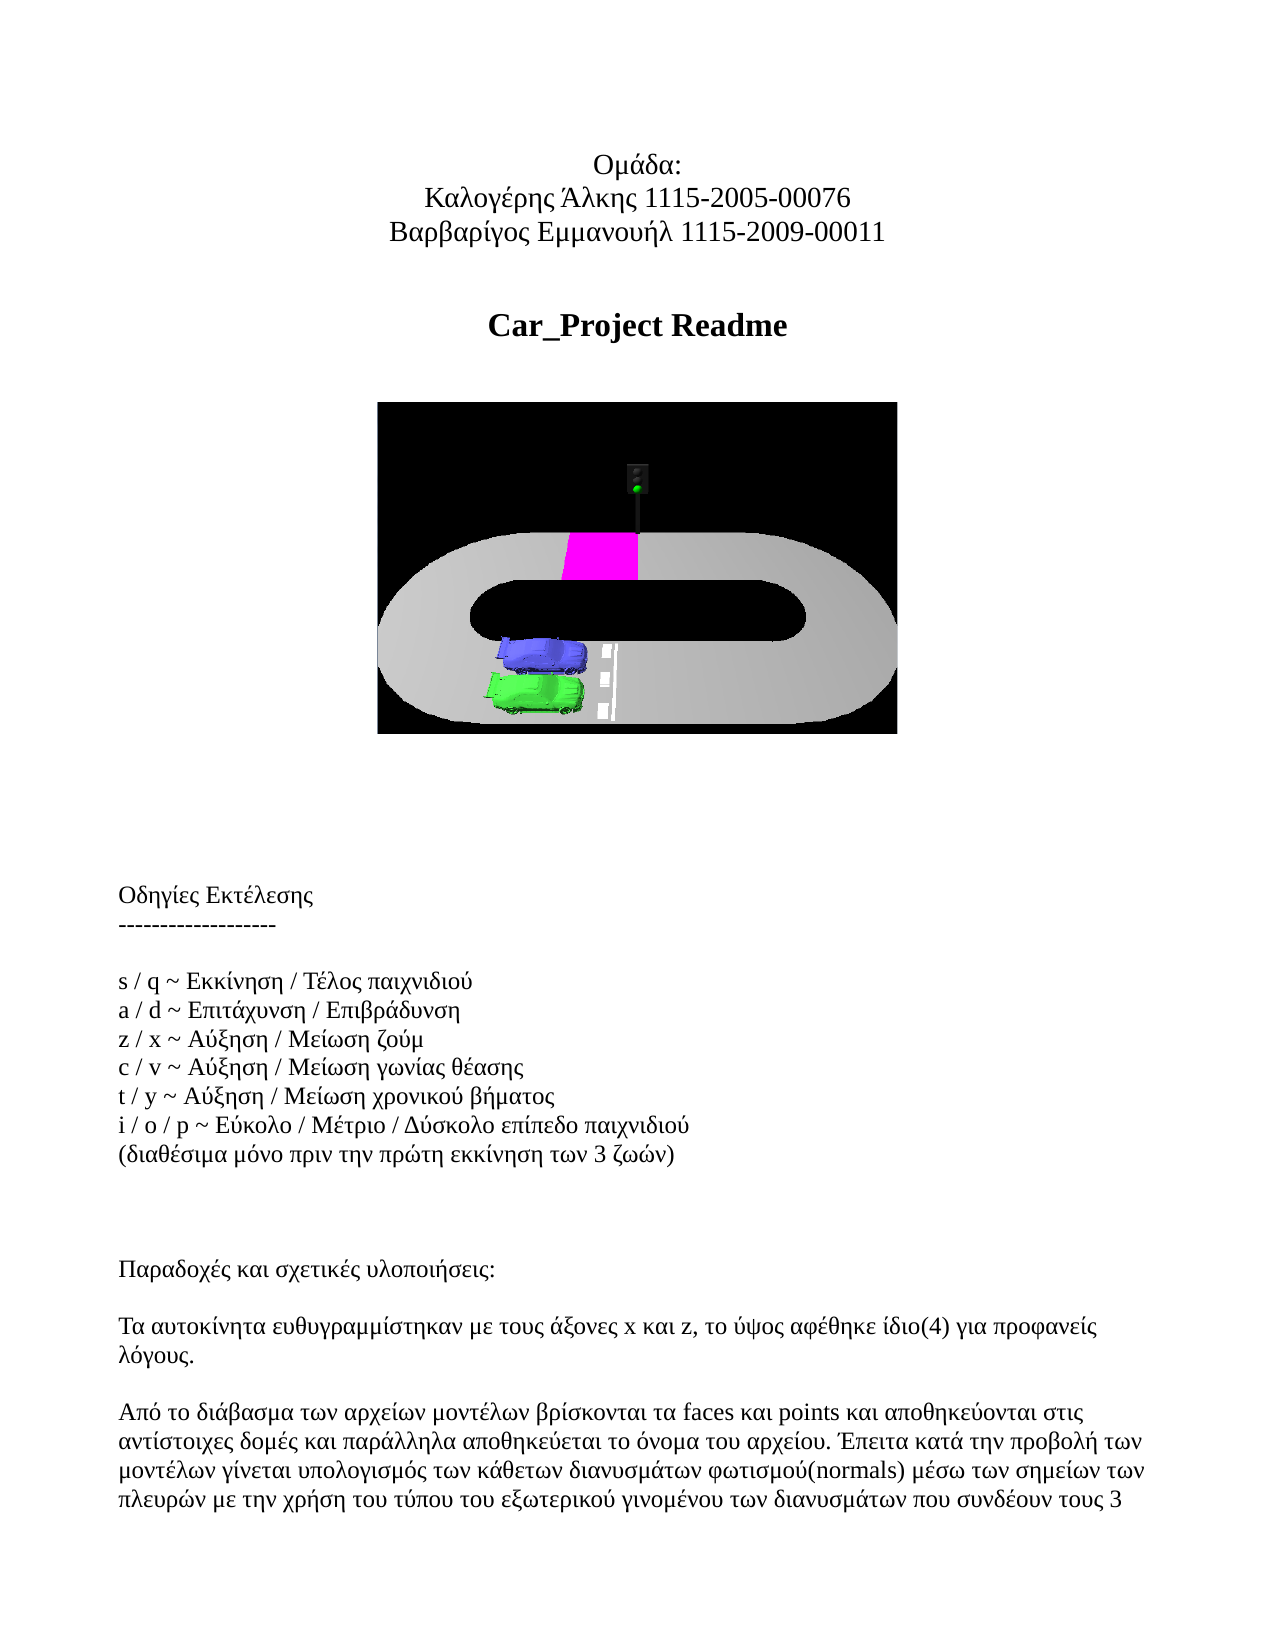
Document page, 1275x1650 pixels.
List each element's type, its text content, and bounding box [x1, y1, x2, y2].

text Παραδοχές και σχετικές υλοποιήσεις: [118, 1254, 1157, 1282]
text i / o / p ~ Εύκολο / Μέτριο / Δύσκολο επίπεδο παιχνιδιού [118, 1110, 1157, 1139]
text Καλογέρης Άλκης 1115-2005-00076 [118, 180, 1157, 214]
text Ομάδα: [118, 147, 1157, 180]
text a / d ~ Επιτάχυνση / Επιβράδυνση [118, 995, 1157, 1024]
text Τα αυτοκίνητα ευθυγραμμίστηκαν με τους άξονες x και z, το ύψος αφέθηκε ίδιο(4) για προφανείς λόγους. [118, 1311, 1157, 1369]
text t / y ~ Αύξηση / Μείωση χρονικού βήματος [118, 1081, 1157, 1110]
text ------------------- [118, 909, 1157, 937]
text z / x ~ Αύξηση / Μείωση ζούμ [118, 1024, 1157, 1052]
text Βαρβαρίγος Εμμανουήλ 1115-2009-00011 [118, 214, 1157, 247]
text (διαθέσιμα μόνο πριν την πρώτη εκκίνηση των 3 ζωών) [118, 1139, 1157, 1167]
text c / v ~ Αύξηση / Μείωση γωνίας θέασης [118, 1052, 1157, 1081]
text Οδηγίες Εκτέλεσης [118, 880, 1157, 909]
text Car_Project Readme [118, 305, 1157, 343]
text s / q ~ Εκκίνηση / Τέλος παιχνιδιού [118, 966, 1157, 995]
text Από το διάβασμα των αρχείων μοντέλων βρίσκονται τα faces και points και αποθηκεύονται στις αντίστοιχες δομές και παράλληλα αποθηκεύεται το όνομα του αρχείου. Έπειτα κατά την προβολή των μοντέλων γίνεται υπολογισμός των κάθετων διανυσμάτων φωτισμού(normals) μέσω των σημείων των πλευρών με την χρήση του τύπου του εξωτερικού γινομένου των διανυσμάτων που συνδέουν τους 3 [118, 1397, 1157, 1512]
